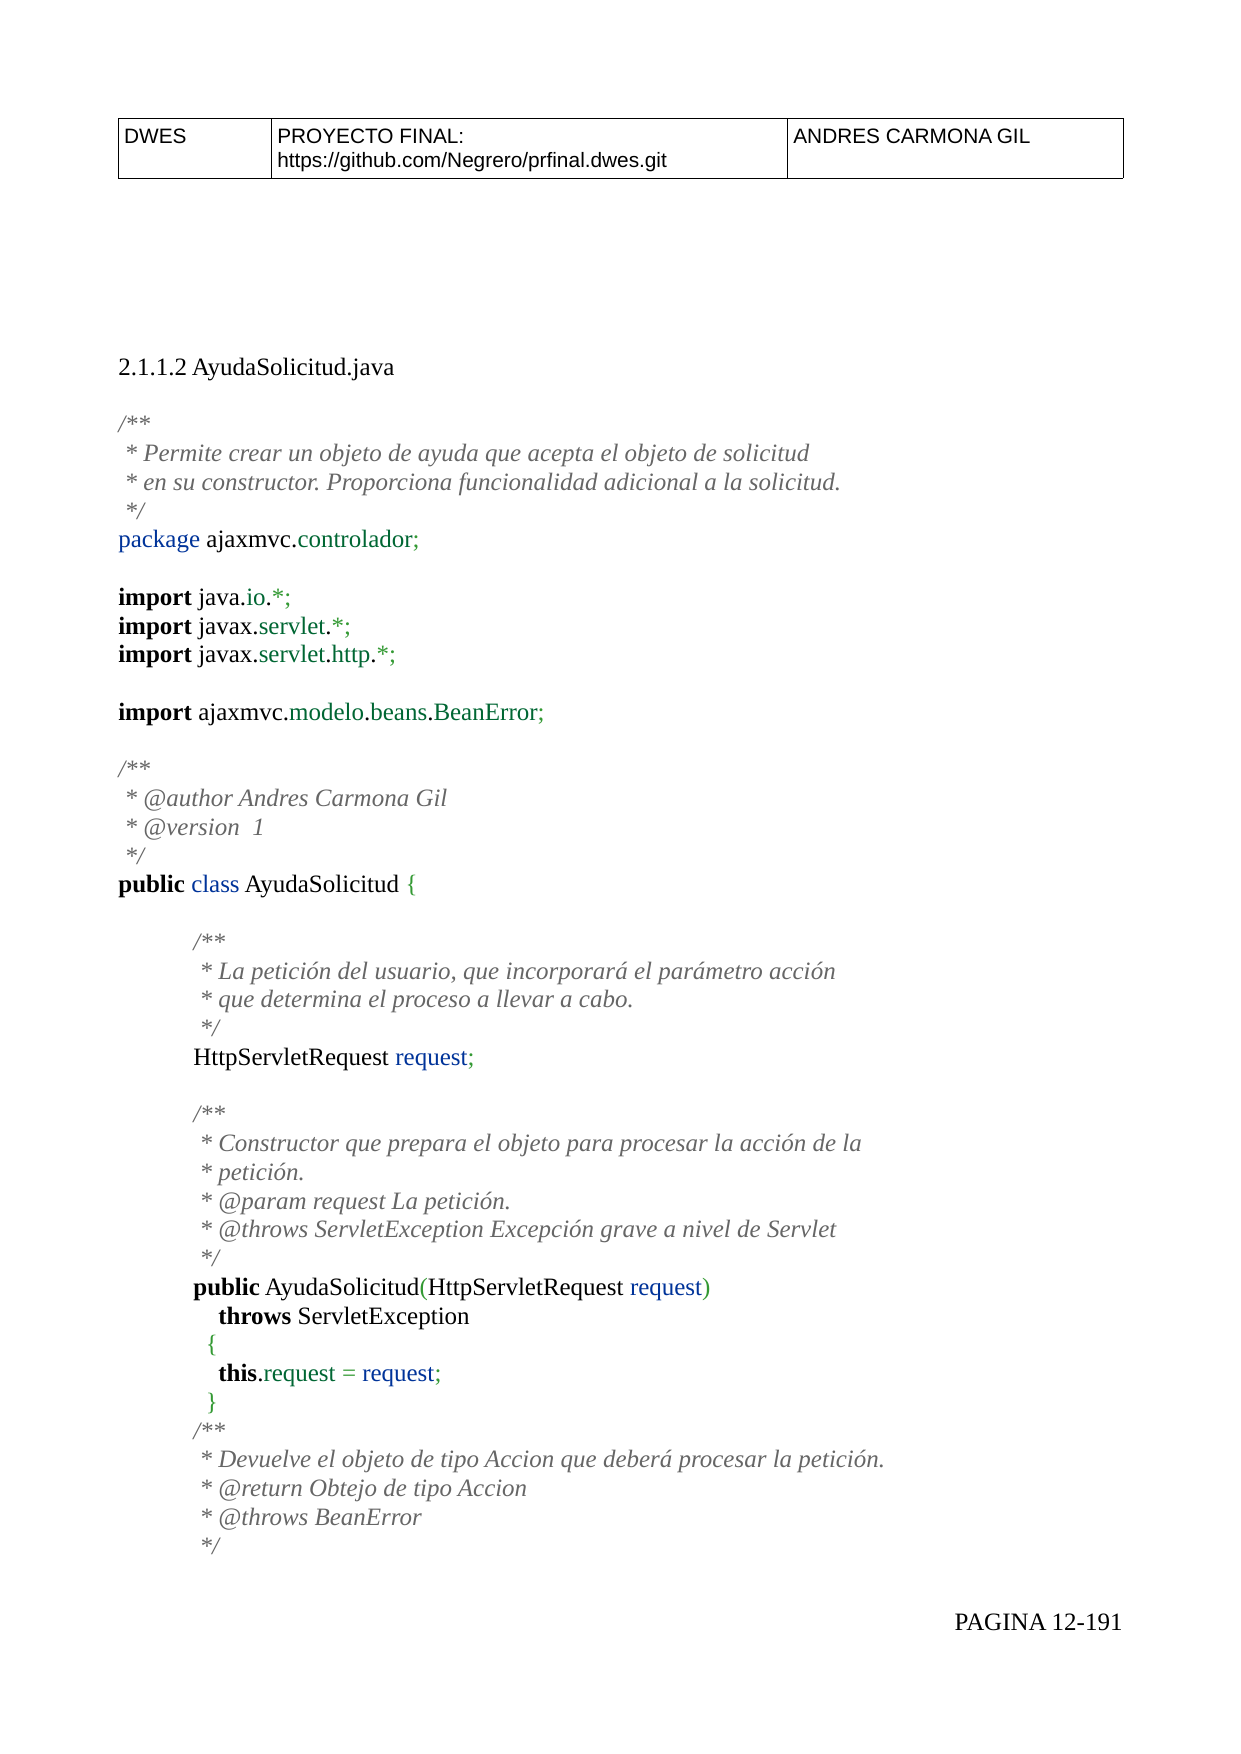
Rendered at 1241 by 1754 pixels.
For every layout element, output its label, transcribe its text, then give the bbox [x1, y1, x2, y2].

text * en su constructor. Proporciona funcionalidad adicional a la solicitud. [118, 467, 1122, 496]
text * La petición del usuario, que incorporará el parámetro acción [118, 956, 1122, 984]
text /** [118, 754, 1122, 783]
text * @param request La petición. [118, 1186, 1122, 1214]
text * @throws ServletException Excepción grave a nivel de Servlet [118, 1214, 1122, 1243]
text 2.1.1.2 AyudaSolicitud.java [118, 352, 1122, 381]
text */ [118, 1243, 1122, 1272]
text * petición. [118, 1157, 1122, 1186]
text * @author Andres Carmona Gil [118, 783, 1122, 812]
text package ajaxmvc.controlador; [118, 524, 1122, 553]
text * Permite crear un objeto de ayuda que acepta el objeto de solicitud [118, 438, 1122, 467]
text /** [118, 409, 1122, 438]
text */ [118, 496, 1122, 524]
text public AyudaSolicitud(HttpServletRequest request) [118, 1272, 1122, 1301]
text this.request = request; [118, 1358, 1122, 1387]
text * @throws BeanError [118, 1502, 1122, 1531]
text import ajaxmvc.modelo.beans.BeanError; [118, 697, 1122, 726]
text */ [118, 1531, 1122, 1559]
text /** [118, 1416, 1122, 1444]
text public class AyudaSolicitud { [118, 869, 1122, 898]
text } [118, 1387, 1122, 1416]
text { [118, 1329, 1122, 1358]
text import java.io.*; [118, 582, 1122, 611]
text import javax.servlet.*; [118, 611, 1122, 639]
text * Devuelve el objeto de tipo Accion que deberá procesar la petición. [118, 1444, 1122, 1473]
text * @version 1 [118, 812, 1122, 841]
text * que determina el proceso a llevar a cabo. [118, 984, 1122, 1013]
text throws ServletException [118, 1301, 1122, 1329]
text * @return Obtejo de tipo Accion [118, 1473, 1122, 1502]
text import javax.servlet.http.*; [118, 639, 1122, 668]
text * Constructor que prepara el objeto para procesar la acción de la [118, 1128, 1122, 1157]
text */ [118, 1013, 1122, 1042]
text /** [118, 927, 1122, 956]
text /** [118, 1099, 1122, 1128]
text */ [118, 841, 1122, 869]
text HttpServletRequest request; [118, 1042, 1122, 1071]
